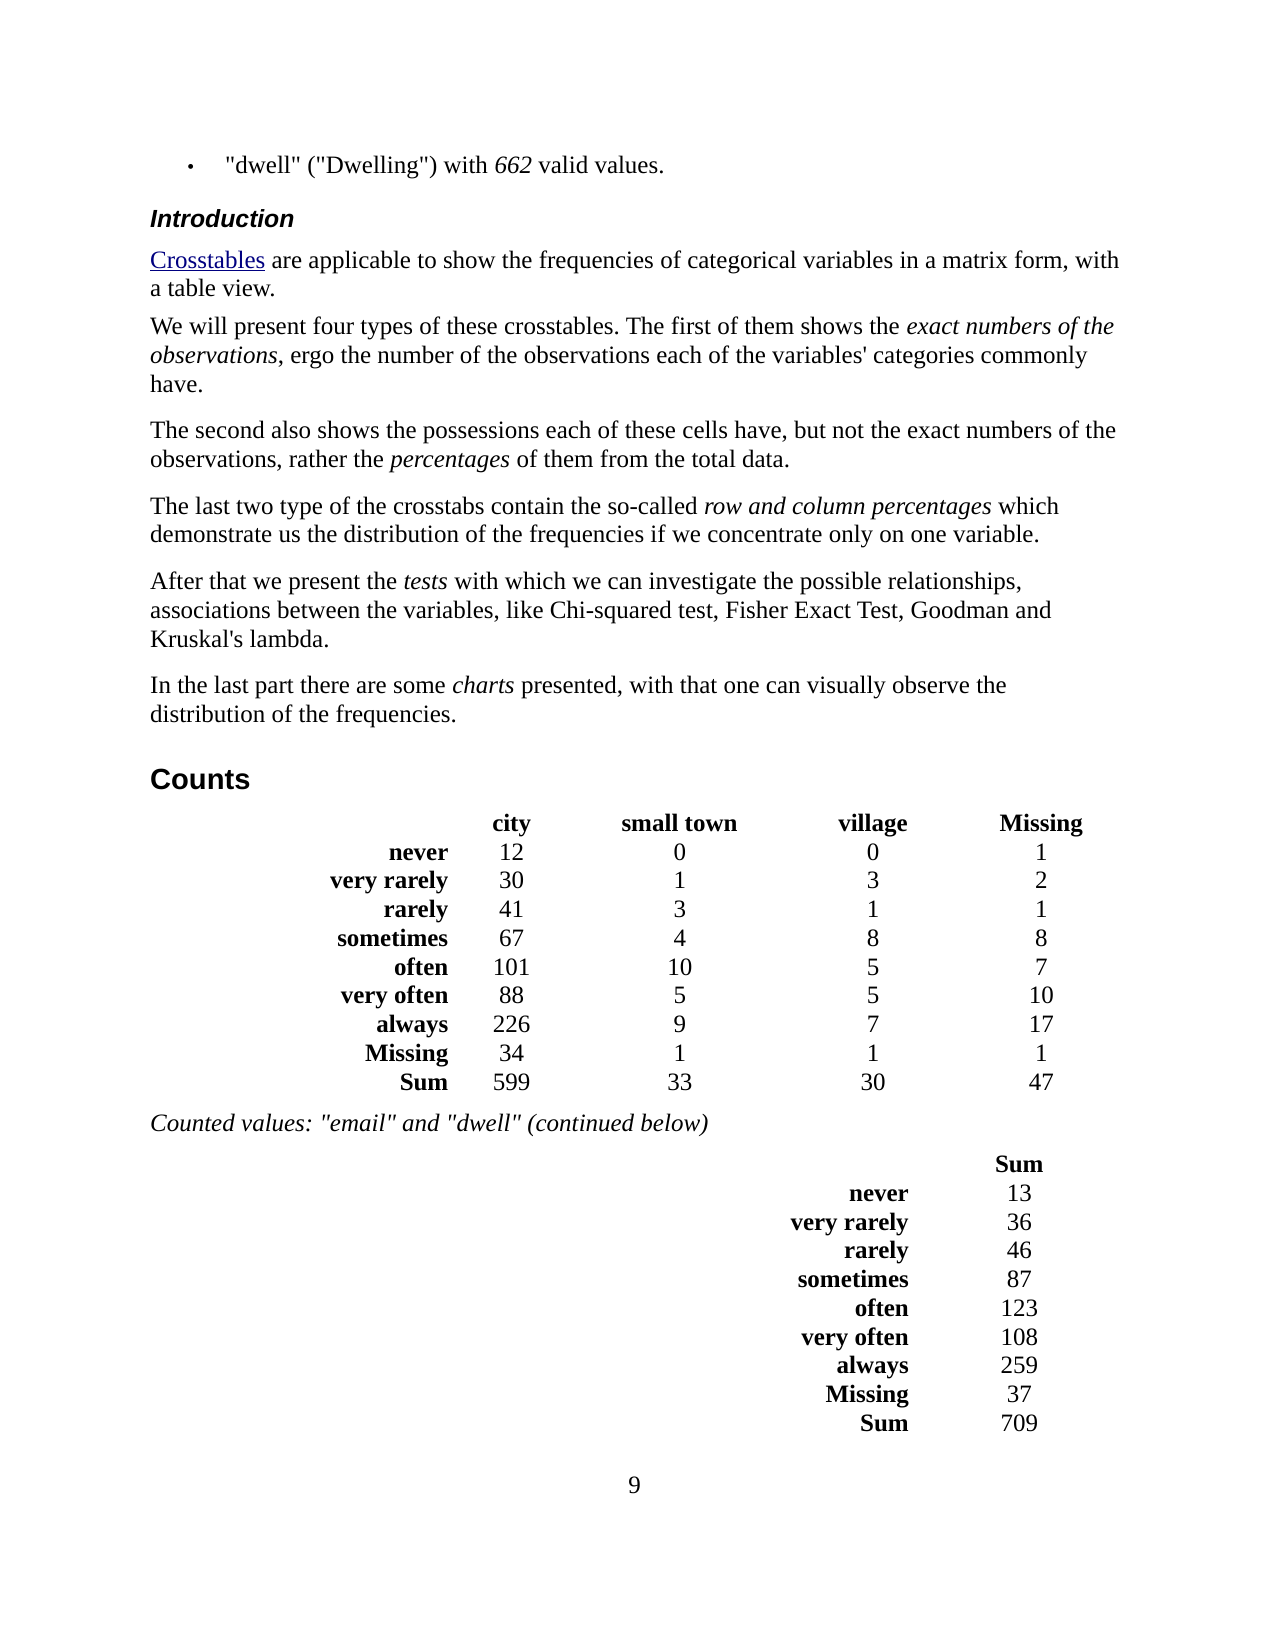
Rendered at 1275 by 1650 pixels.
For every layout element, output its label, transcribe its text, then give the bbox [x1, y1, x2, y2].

table_cell 8 [957, 923, 1125, 952]
table_cell 5 [570, 980, 789, 1009]
subtitle Introduction [150, 204, 1125, 232]
table_cell 5 [789, 980, 957, 1009]
table_cell 259 [913, 1350, 1125, 1379]
table_cell 2 [957, 865, 1125, 894]
table_cell 3 [570, 894, 789, 923]
table_cell 709 [913, 1408, 1125, 1437]
table_cell 10 [570, 952, 789, 980]
table_cell 34 [453, 1038, 570, 1067]
text Crosstables are applicable to show the frequencies of categorical variables in a matrix form, with a table view. [150, 245, 1125, 302]
table_cell 1 [957, 894, 1125, 923]
table_cell never [150, 1178, 913, 1207]
table_cell 10 [957, 980, 1125, 1009]
table_cell sometimes [150, 923, 452, 952]
table_header [150, 1149, 913, 1178]
table_cell 46 [913, 1235, 1125, 1264]
table_header [150, 808, 452, 837]
table_cell 47 [957, 1067, 1125, 1095]
text Counted values: "email" and "dwell" (continued below) [150, 1108, 1125, 1137]
table_cell 13 [913, 1178, 1125, 1207]
table_cell very rarely [150, 865, 452, 894]
table_cell 30 [453, 865, 570, 894]
table_cell 87 [913, 1264, 1125, 1293]
table_cell never [150, 837, 452, 865]
subtitle Counts [150, 762, 1125, 795]
table_cell Missing [150, 1379, 913, 1408]
table_cell 0 [789, 837, 957, 865]
table_cell 8 [789, 923, 957, 952]
table_cell 17 [957, 1009, 1125, 1038]
table_cell always [150, 1009, 452, 1038]
table_cell 9 [570, 1009, 789, 1038]
text The second also shows the possessions each of these cells have, but not the exact numbers of the observations, rather the percentages of them from the total data. [150, 415, 1125, 473]
table_cell often [150, 952, 452, 980]
table_cell 88 [453, 980, 570, 1009]
text After that we present the tests with which we can investigate the possible relationships, associations between the variables, like Chi-squared test, Fisher Exact Test, Goodman and Kruskal's lambda. [150, 566, 1125, 652]
table_cell rarely [150, 894, 452, 923]
table_cell 1 [789, 1038, 957, 1067]
table_cell very often [150, 980, 452, 1009]
table_cell 1 [957, 837, 1125, 865]
table_header small town [570, 808, 789, 837]
table_cell Sum [150, 1067, 452, 1095]
table_cell 37 [913, 1379, 1125, 1408]
table_cell Sum [150, 1408, 913, 1437]
table_header Missing [957, 808, 1125, 837]
text The last two type of the crosstabs contain the so-called row and column percentages which demonstrate us the distribution of the frequencies if we concentrate only on one variable. [150, 491, 1125, 548]
table_cell 41 [453, 894, 570, 923]
list "dwell" ("Dwelling") with 662 valid values. [187, 150, 1125, 179]
table_cell 36 [913, 1207, 1125, 1235]
table_cell 5 [789, 952, 957, 980]
table_cell 1 [570, 865, 789, 894]
table_cell 1 [957, 1038, 1125, 1067]
table_cell 123 [913, 1293, 1125, 1322]
table_cell 599 [453, 1067, 570, 1095]
table_cell 7 [789, 1009, 957, 1038]
table_cell 1 [789, 894, 957, 923]
table_cell 226 [453, 1009, 570, 1038]
table_cell 33 [570, 1067, 789, 1095]
table_cell Missing [150, 1038, 452, 1067]
table_cell very rarely [150, 1207, 913, 1235]
table_cell 30 [789, 1067, 957, 1095]
table_cell rarely [150, 1235, 913, 1264]
table_cell 108 [913, 1322, 1125, 1350]
table_cell 7 [957, 952, 1125, 980]
table_cell 1 [570, 1038, 789, 1067]
table_header city [453, 808, 570, 837]
table_header village [789, 808, 957, 837]
text We will present four types of these crosstables. The first of them shows the exact numbers of the observations, ergo the number of the observations each of the variables' categories commonly have. [150, 311, 1125, 397]
table_header Sum [913, 1149, 1125, 1178]
table_cell 3 [789, 865, 957, 894]
table_cell 67 [453, 923, 570, 952]
text In the last part there are some charts presented, with that one can visually observe the distribution of the frequencies. [150, 670, 1125, 728]
table_cell sometimes [150, 1264, 913, 1293]
table_cell 101 [453, 952, 570, 980]
table_cell 4 [570, 923, 789, 952]
table_cell always [150, 1350, 913, 1379]
table_cell very often [150, 1322, 913, 1350]
table_cell often [150, 1293, 913, 1322]
table_cell 0 [570, 837, 789, 865]
table_cell 12 [453, 837, 570, 865]
